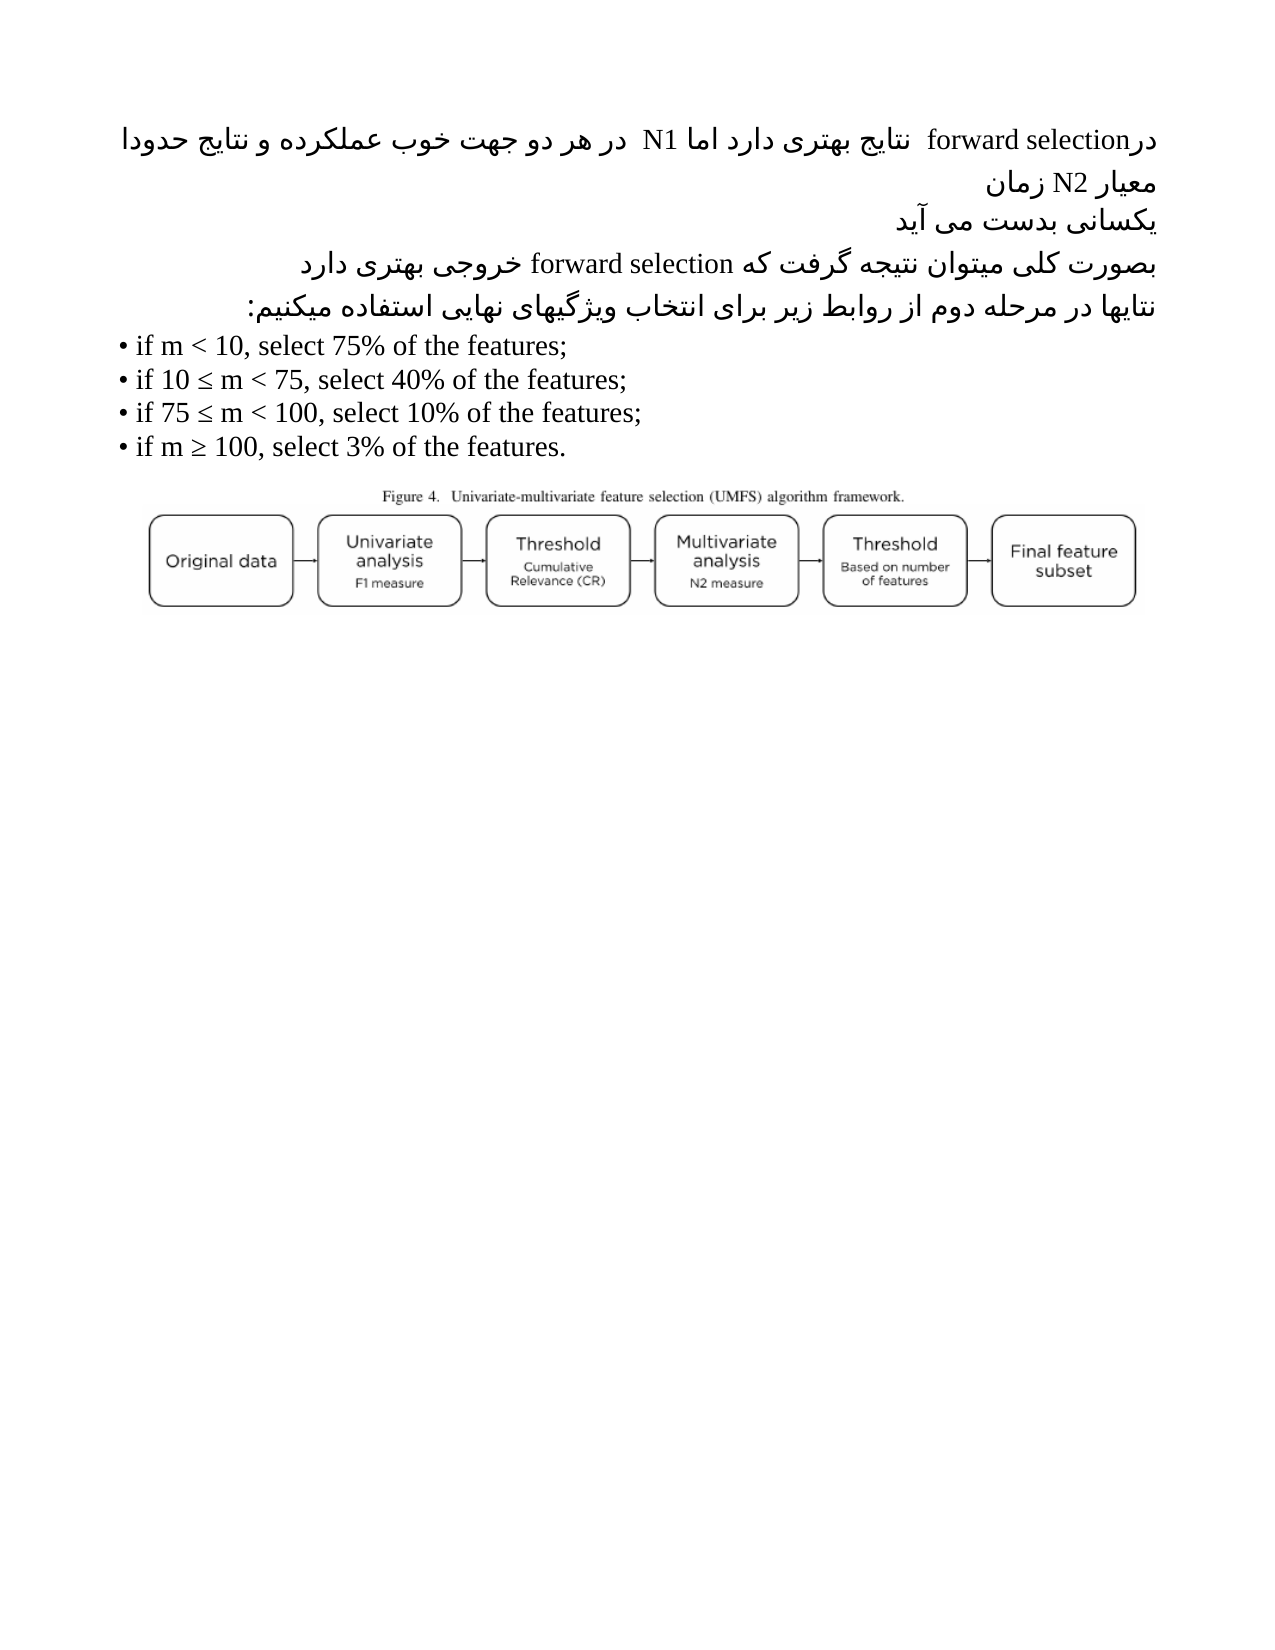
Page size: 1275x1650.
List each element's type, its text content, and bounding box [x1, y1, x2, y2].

text • if 75 ≤ m < 100, select 10% of the features; [118, 395, 1157, 429]
text یکسانی بدست می آید [118, 204, 1157, 242]
text در هر دو جهت خوب عملکرده و نتایج حدودا N1 نتایج بهتری دارد اما forward selectionدر زمان N2 معیار [118, 118, 1157, 204]
picture [119, 480, 1159, 632]
text :نتایها در مرحله دوم از روابط زیر برای انتخاب ویژگیهای نهایی استفاده میکنیم [118, 285, 1157, 328]
text • if m ≥ 100, select 3% of the features. [118, 429, 1157, 462]
text خروجی بهتری دارد forward selection بصورت کلی میتوان نتیجه گرفت که [118, 242, 1157, 285]
text • if m < 10, select 75% of the features; [118, 328, 1157, 362]
text • if 10 ≤ m < 75, select 40% of the features; [118, 362, 1157, 395]
